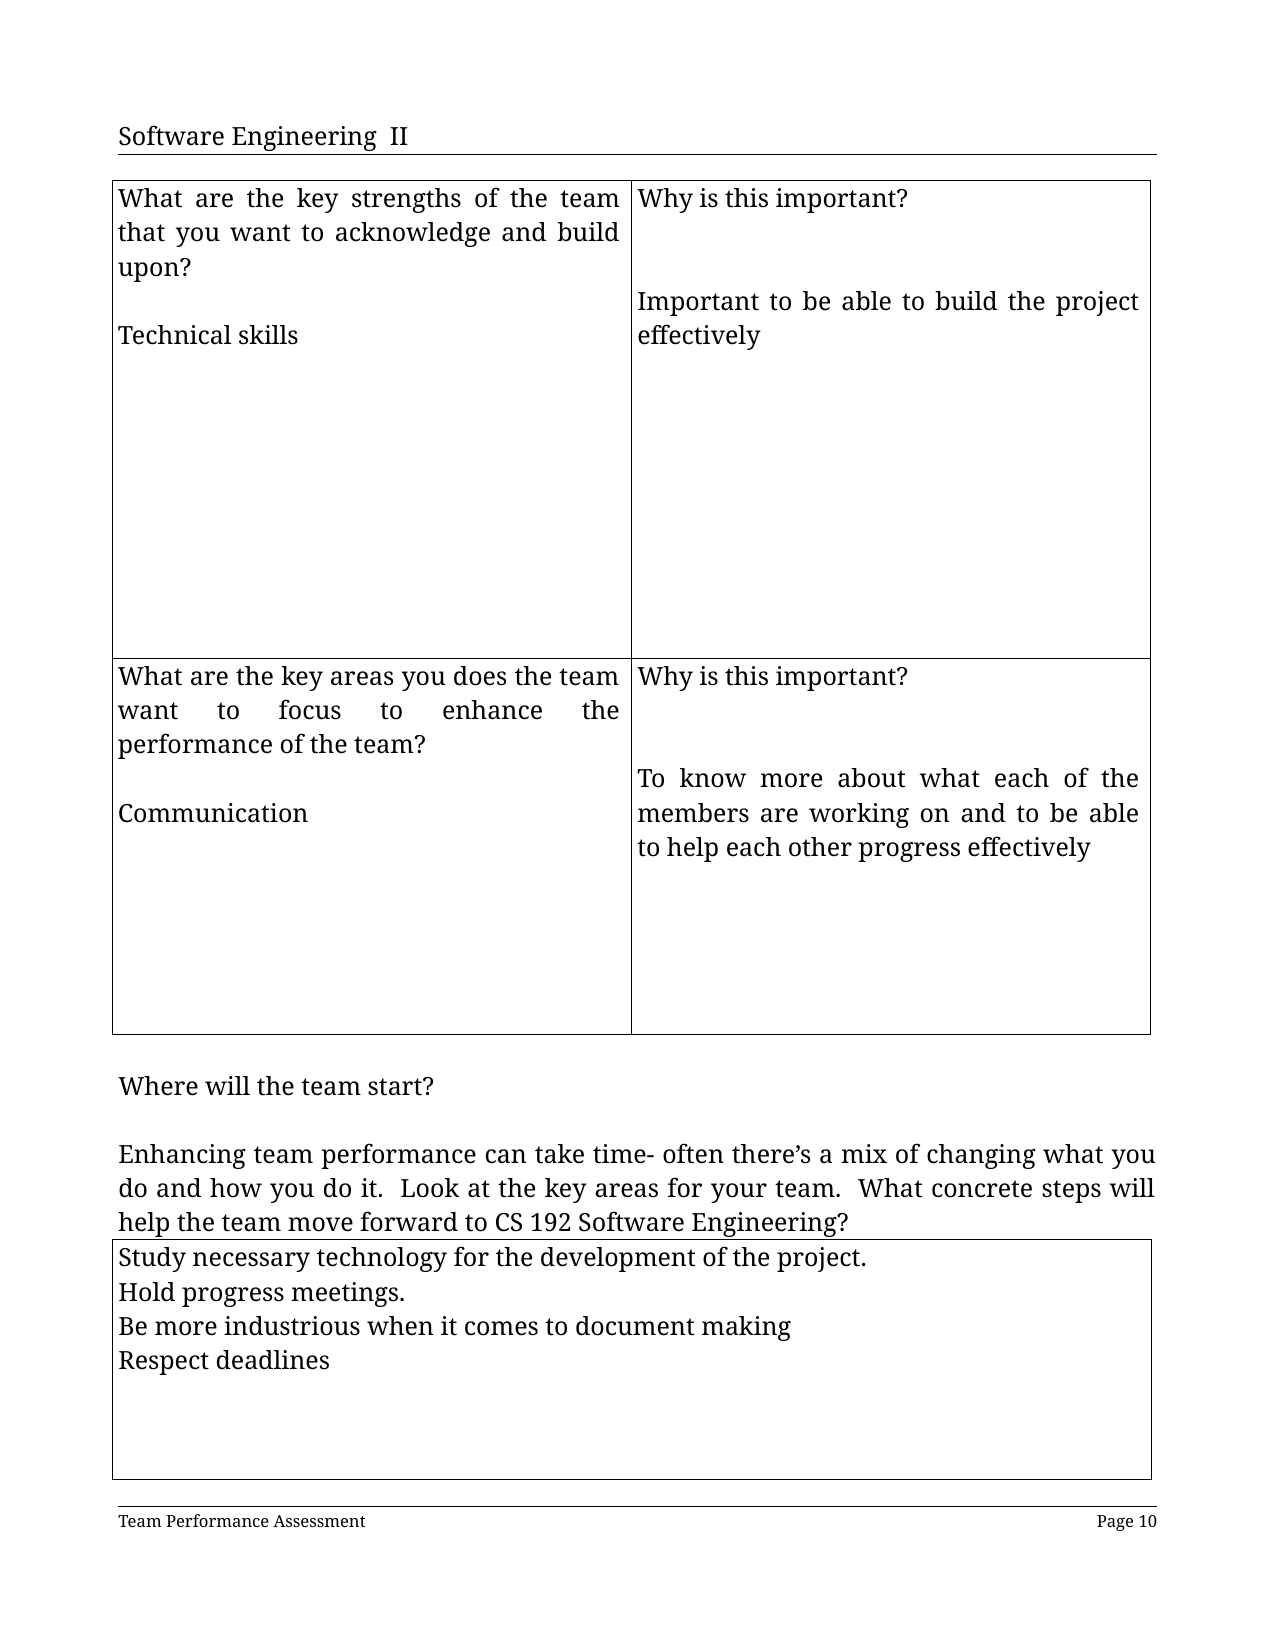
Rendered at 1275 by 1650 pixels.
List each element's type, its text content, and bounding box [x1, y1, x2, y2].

table_header Study necessary technology for the development of the project. Hold progress meetings. Be more industrious when it comes to document making Respect deadlines [113, 1240, 1151, 1478]
text Where will the team start? [118, 1069, 1157, 1103]
table_cell Why is this important? To know more about what each of the members are working on and to be able to help each other progress effectively [632, 659, 1150, 1034]
text Enhancing team performance can take time- often there’s a mix of changing what you do and how you do it. Look at the key areas for your team. What concrete steps will help the team move forward to CS 192 Software Engineering? [118, 1137, 1157, 1239]
table_cell What are the key areas you does the team want to focus to enhance the performance of the team? Communication [113, 659, 631, 1034]
table_header Why is this important? Important to be able to build the project effectively [632, 181, 1150, 658]
table_header What are the key strengths of the team that you want to acknowledge and build upon? Technical skills [113, 181, 631, 658]
